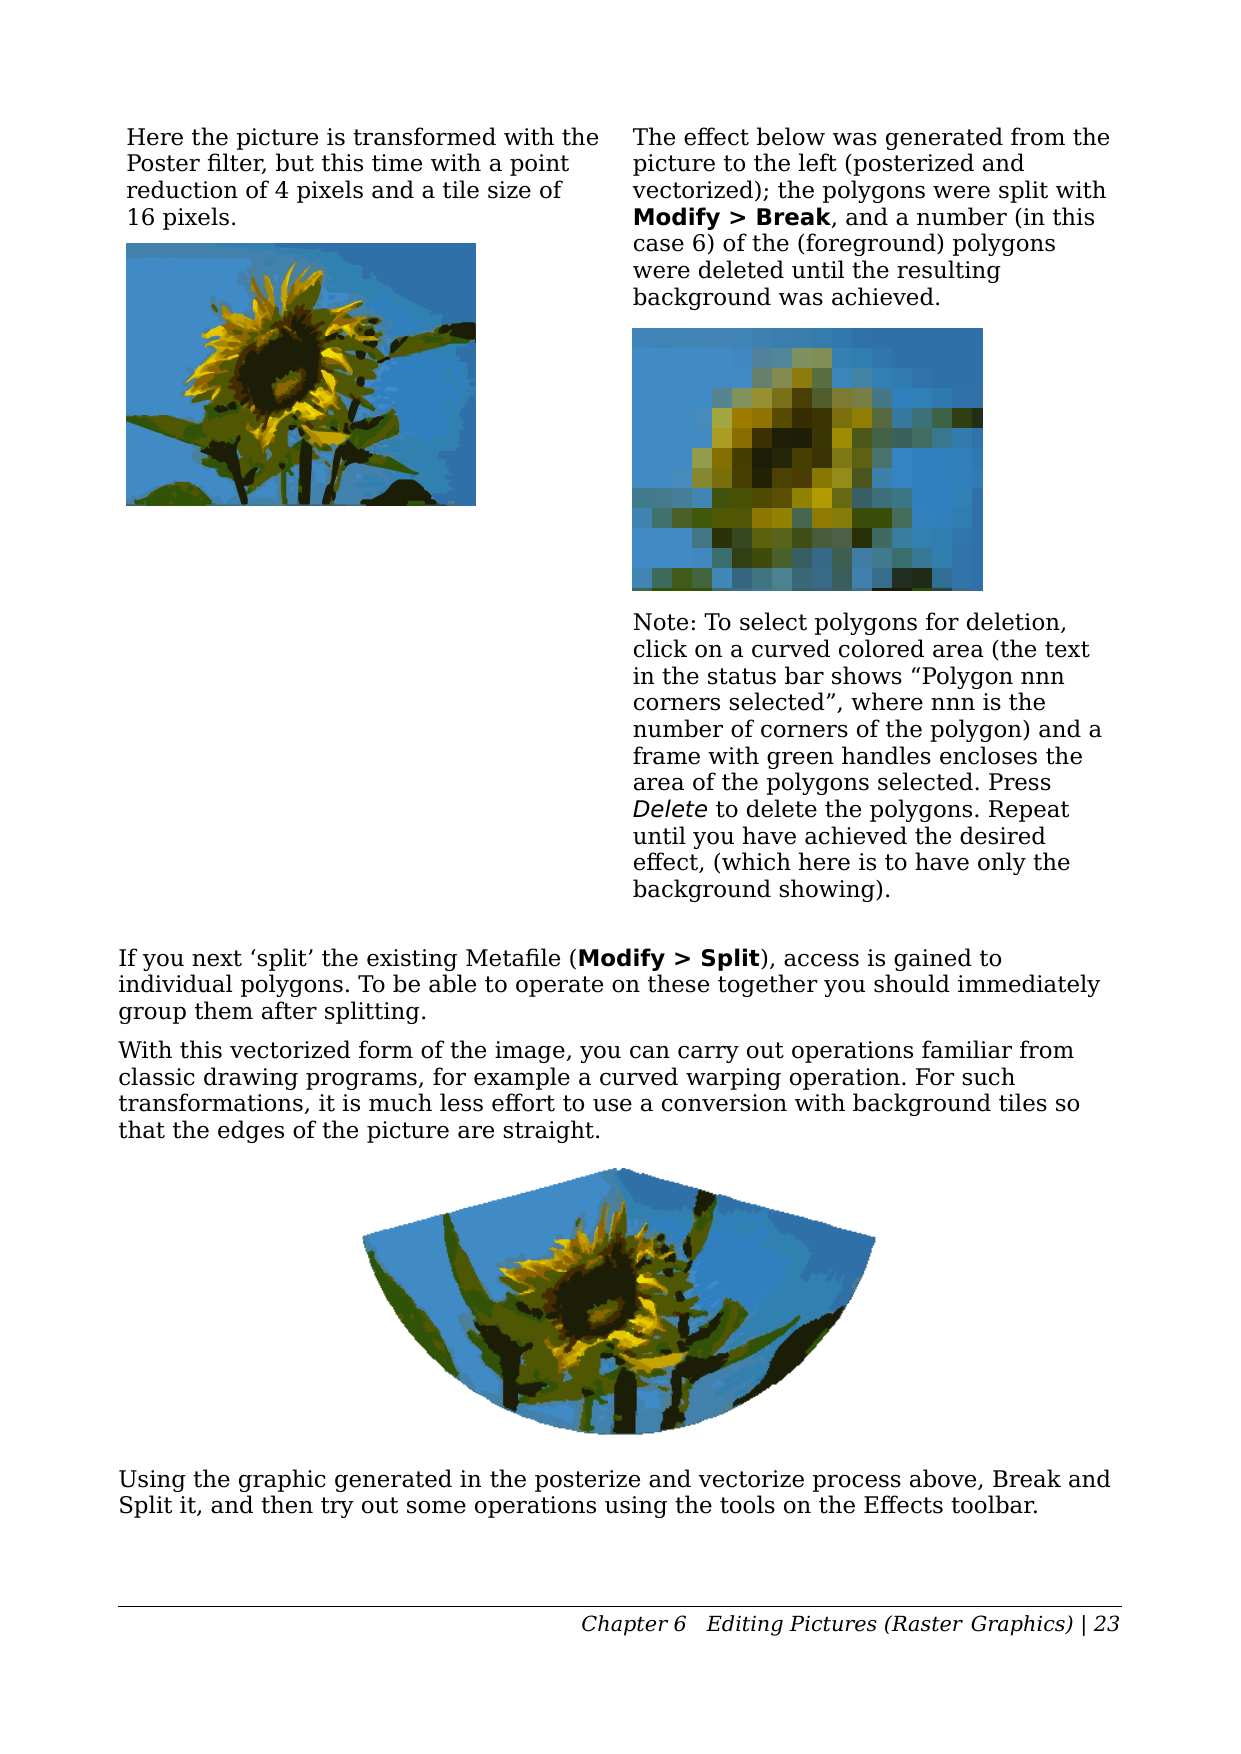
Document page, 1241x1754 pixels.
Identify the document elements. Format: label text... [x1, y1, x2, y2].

text Using the graphic generated in the posterize and vectorize process above, Break and Split it, and then try out some operations using the tools on the Effects toolbar. [118, 1466, 1122, 1519]
text With this vectorized form of the image, you can carry out operations familiar from classic drawing programs, for example a curved warping operation. For such transformations, it is much less effort to use a conversion with background tiles so that the edges of the picture are straight. [118, 1037, 1122, 1144]
table_header Here the picture is transformed with the Poster filter, but this time with a point reduction of 4 pixels and a tile size of 16 pixels. [120, 118, 627, 921]
text If you next ‘split’ the existing Metafile (Modify > Split), access is gained to individual polygons. To be able to operate on these together you should immediately group them after splitting. [118, 945, 1122, 1025]
table_header The effect below was generated from the picture to the left (posterized and vectorized); the polygons were split with Modify > Break, and a number (in this case 6) of the (foreground) polygons were deleted until the resulting background was achieved. Note: To select polygons for deletion, click on a curved colored area (the text in the status bar shows “Polygon nnn corners selected”, where nnn is the number of corners of the polygon) and a frame with green handles encloses the area of the polygons selected. Press Delete to delete the polygons. Repeat until you have achieved the desired effect, (which here is to have only the background showing). [627, 118, 1122, 921]
picture [362, 1168, 878, 1436]
